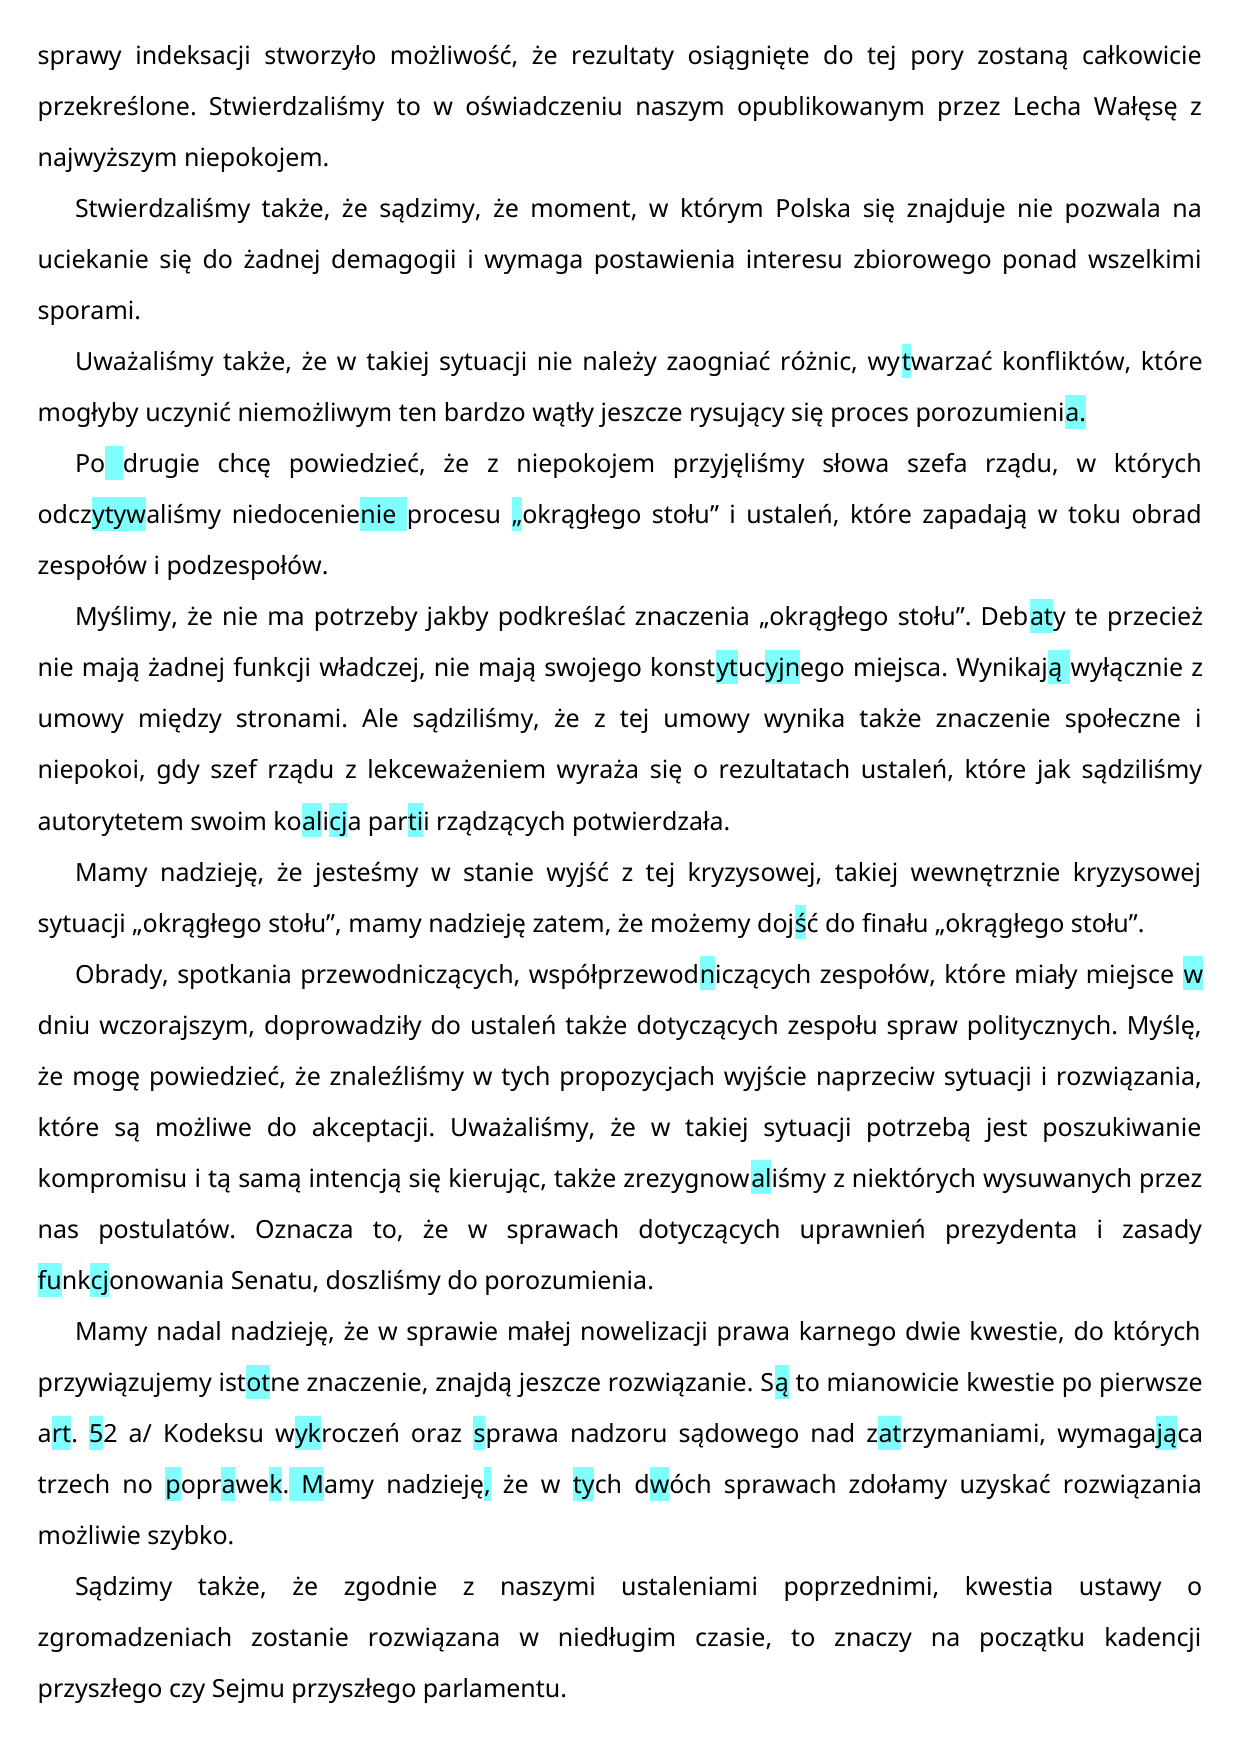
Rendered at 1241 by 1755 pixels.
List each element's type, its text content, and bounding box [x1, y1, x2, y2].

text Po drugie chcę powiedzieć, że z niepokojem przyjęliśmy słowa szefa rządu, w których odczytywaliśmy niedocenienie procesu „okrągłego stołu” i ustaleń, które zapadają w toku obrad zespołów i podzespołów. [37, 446, 1203, 582]
text Sądzimy także, że zgodnie z naszymi ustaleniami poprzednimi, kwestia ustawy o zgromadzeniach zostanie rozwiązana w niedługim czasie, to znaczy na początku kadencji przyszłego czy Sejmu przyszłego parlamentu. [37, 1569, 1203, 1705]
text Myślimy, że nie ma potrzeby jakby podkreślać znaczenia „okrągłego stołu”. Debaty te przecież nie mają żadnej funkcji władczej, nie mają swojego konstytucyjnego miejsca. Wynikają wyłącznie z umowy między stronami. Ale sądziliśmy, że z tej umowy wynika także znaczenie społeczne i niepokoi, gdy szef rządu z lekceważeniem wyraża się o rezultatach ustaleń, które jak sądziliśmy autorytetem swoim koalicja partii rządzących potwierdzała. [37, 599, 1203, 837]
text Mamy nadal nadzieję, że w sprawie małej nowelizacji prawa karnego dwie kwestie, do których przywiązujemy istotne znaczenie, znajdą jeszcze rozwiązanie. Są to mianowicie kwestie po pierwsze art. 52 a/ Kodeksu wykroczeń oraz sprawa nadzoru sądowego nad zatrzymaniami, wymagająca trzech no poprawek. Mamy nadzieję, że w tych dwóch sprawach zdołamy uzyskać rozwiązania możliwie szybko. [37, 1313, 1203, 1552]
text Stwierdzaliśmy także, że sądzimy, że moment, w którym Polska się znajduje nie pozwala na uciekanie się do żadnej demagogii i wymaga postawienia interesu zbiorowego ponad wszelkimi sporami. [37, 191, 1203, 327]
text sprawy indeksacji stworzyło możliwość, że rezultaty osiągnięte do tej pory zostaną całkowicie przekreślone. Stwierdzaliśmy to w oświadczeniu naszym opublikowanym przez Lecha Wałęsę z najwyższym niepokojem. [37, 37, 1203, 174]
text Uważaliśmy także, że w takiej sytuacji nie należy zaogniać różnic, wytwarzać konfliktów, które mogłyby uczynić niemożliwym ten bardzo wątły jeszcze rysujący się proces porozumienia. [37, 344, 1203, 429]
text Obrady, spotkania przewodniczących, współprzewodniczących zespołów, które miały miejsce w dniu wczorajszym, doprowadziły do ustaleń także dotyczących zespołu spraw politycznych. Myślę, że mogę powiedzieć, że znaleźliśmy w tych propozycjach wyjście naprzeciw sytuacji i rozwiązania, które są możliwe do akceptacji. Uważaliśmy, że w takiej sytuacji potrzebą jest poszukiwanie kompromisu i tą samą intencją się kierując, także zrezygnowaliśmy z niektórych wysuwanych przez nas postulatów. Oznacza to, że w sprawach dotyczących uprawnień prezydenta i zasady funkcjonowania Senatu, doszliśmy do porozumienia. [37, 956, 1203, 1297]
text Mamy nadzieję, że jesteśmy w stanie wyjść z tej kryzysowej, takiej wewnętrznie kryzysowej sytuacji „okrągłego stołu”, mamy nadzieję zatem, że możemy dojść do finału „okrągłego stołu”. [37, 854, 1203, 939]
